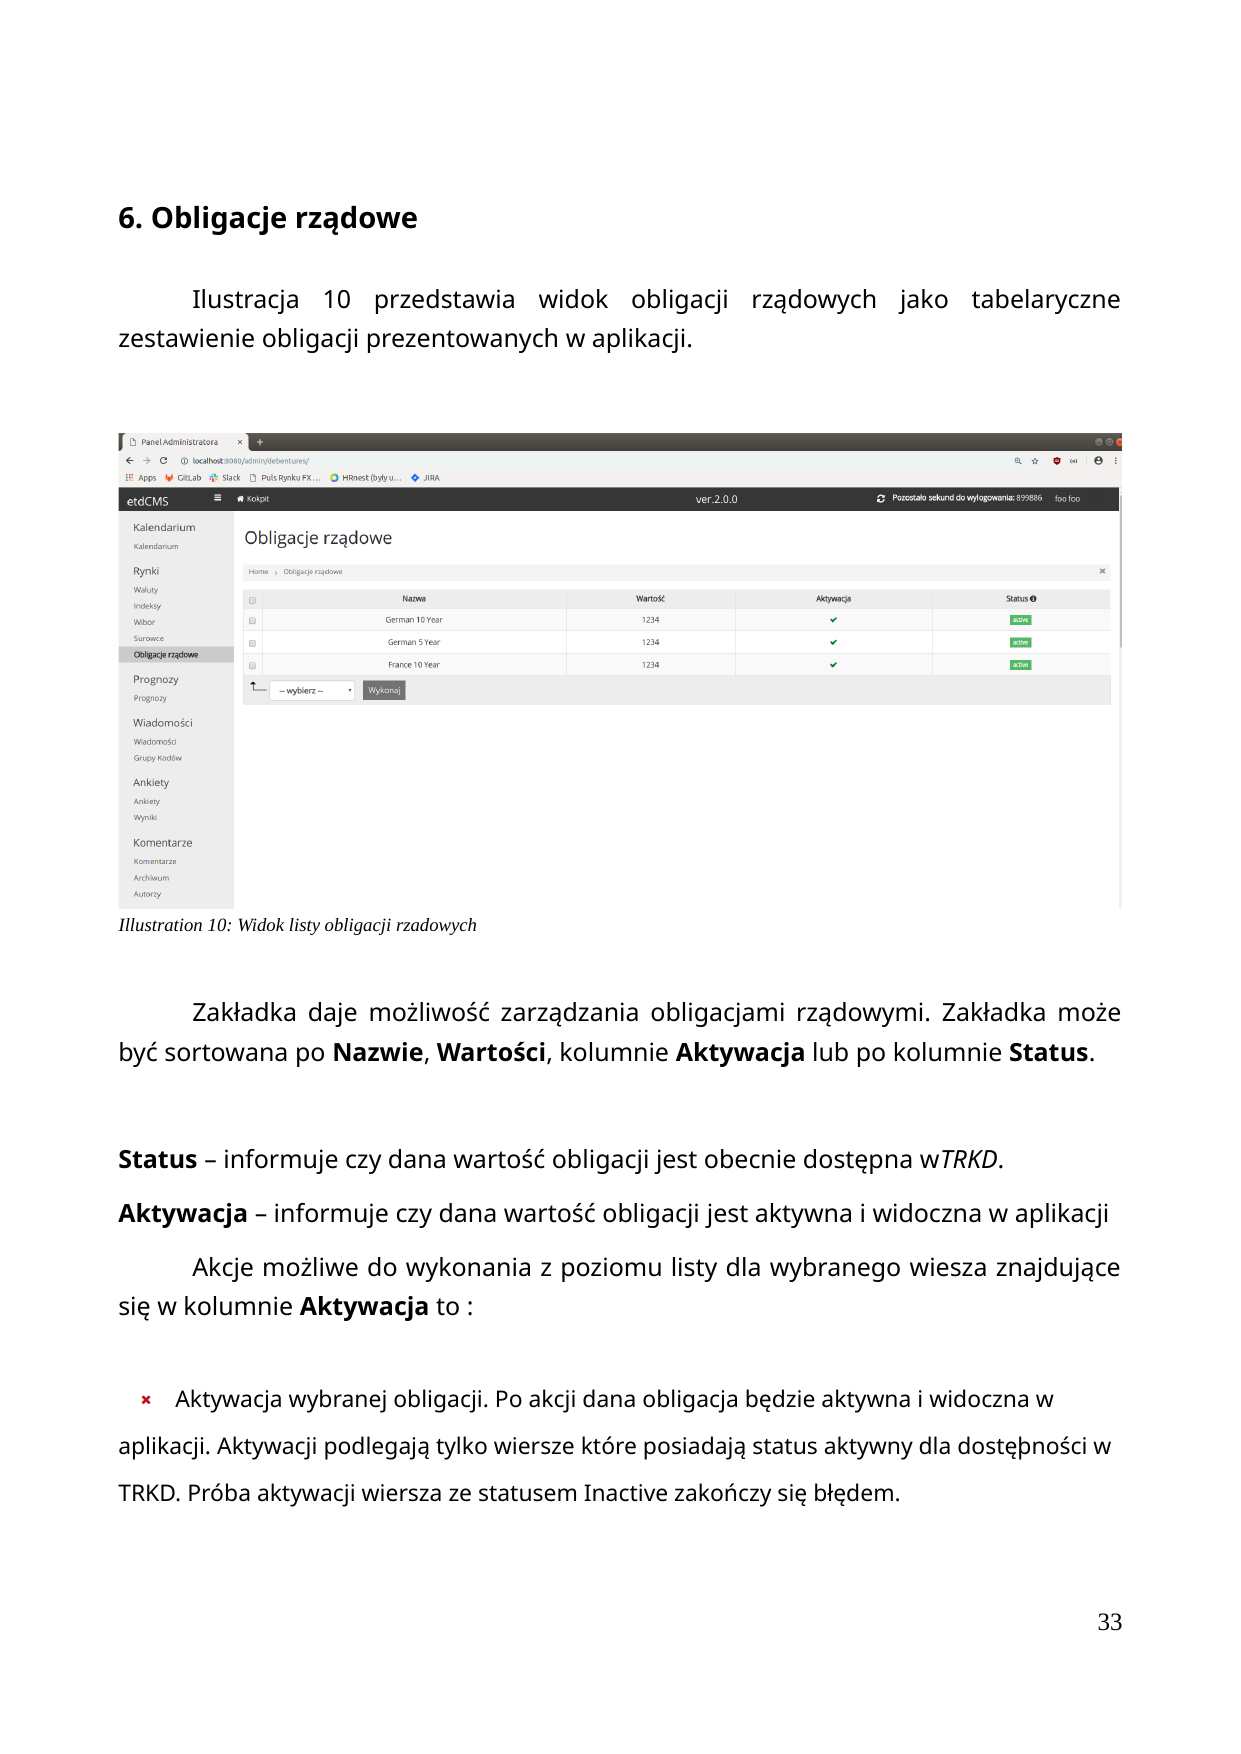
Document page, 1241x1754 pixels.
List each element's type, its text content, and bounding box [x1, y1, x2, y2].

text Aktywacja – informuje czy dana wartość obligacji jest aktywna i widoczna w aplikacji [118, 1195, 1122, 1229]
picture [116, 1376, 175, 1424]
text Illustration 10: Widok listy obligacji rzadowych [118, 909, 1122, 936]
text Aktywacja wybranej obligacji. Po akcji dana obligacja będzie aktywna i widoczna w aplikacji. Aktywacji podlegają tylko wiersze które posiadają status aktywny dla dostęþności w TRKD. Próba aktywacji wiersza ze statusem Inactive zakończy się błędem. [118, 1383, 1122, 1508]
text Ilustracja 10 przedstawia widok obligacji rządowych jako tabelaryczne zestawienie obligacji prezentowanych w aplikacji. [118, 281, 1122, 354]
subtitle 6. Obligacje rządowe [118, 197, 1122, 237]
picture [118, 433, 1122, 909]
text Status – informuje czy dana wartość obligacji jest obecnie dostępna wTRKD. [118, 1142, 1122, 1176]
text Akcje możliwe do wykonania z poziomu listy dla wybranego wiesza znajdujące się w kolumnie Aktywacja to : [118, 1249, 1122, 1322]
text Zakładka daje możliwość zarządzania obligacjami rządowymi. Zakładka może być sortowana po Nazwie, Wartości, kolumnie Aktywacja lub po kolumnie Status. [118, 995, 1122, 1068]
